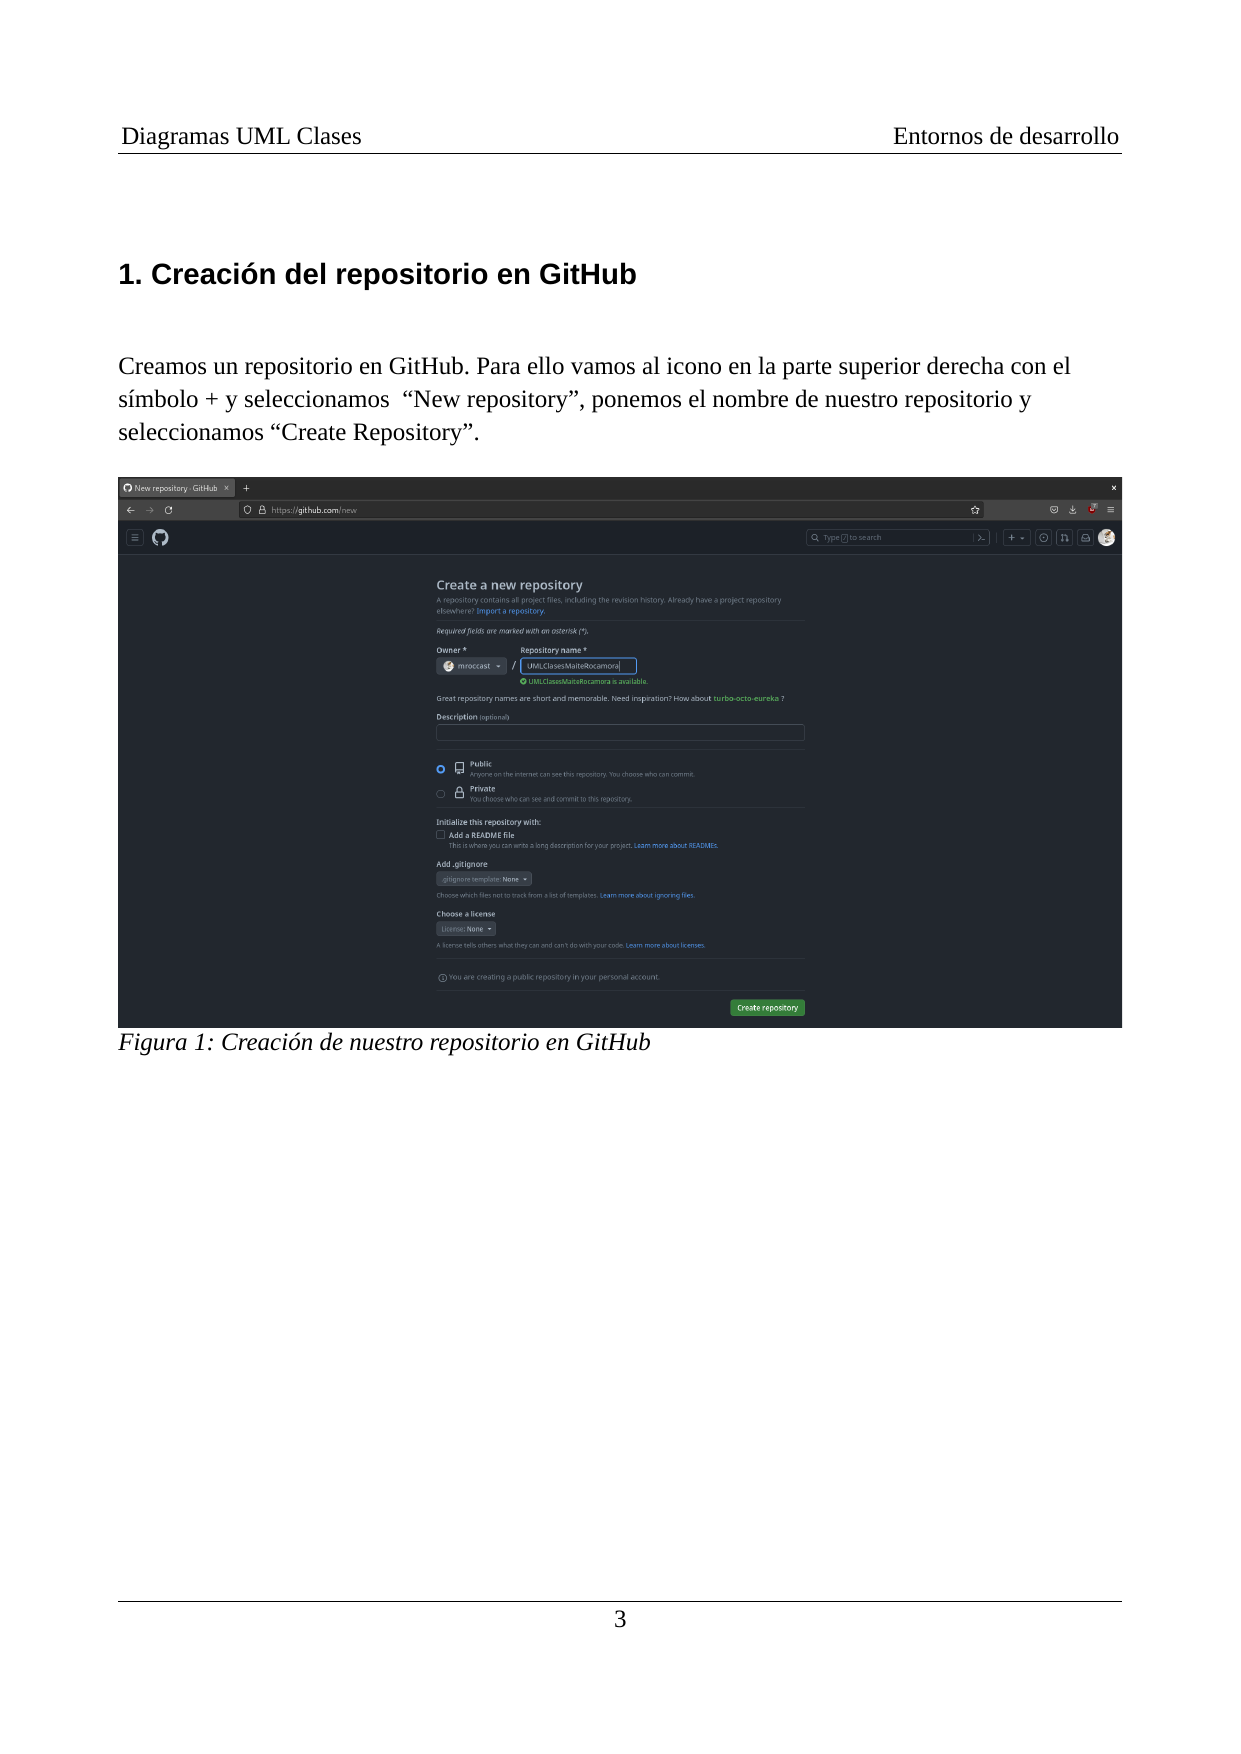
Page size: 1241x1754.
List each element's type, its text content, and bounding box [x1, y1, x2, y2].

text Creamos un repositorio en GitHub. Para ello vamos al icono en la parte superior derecha con el símbolo + y seleccionamos “New repository”, ponemos el nombre de nuestro repositorio y seleccionamos “Create Repository”. [118, 351, 1122, 446]
picture [118, 477, 1123, 1028]
text Figura 1: Creación de nuestro repositorio en GitHub [118, 1028, 1122, 1056]
subtitle 1. Creación del repositorio en GitHub [118, 257, 1122, 291]
